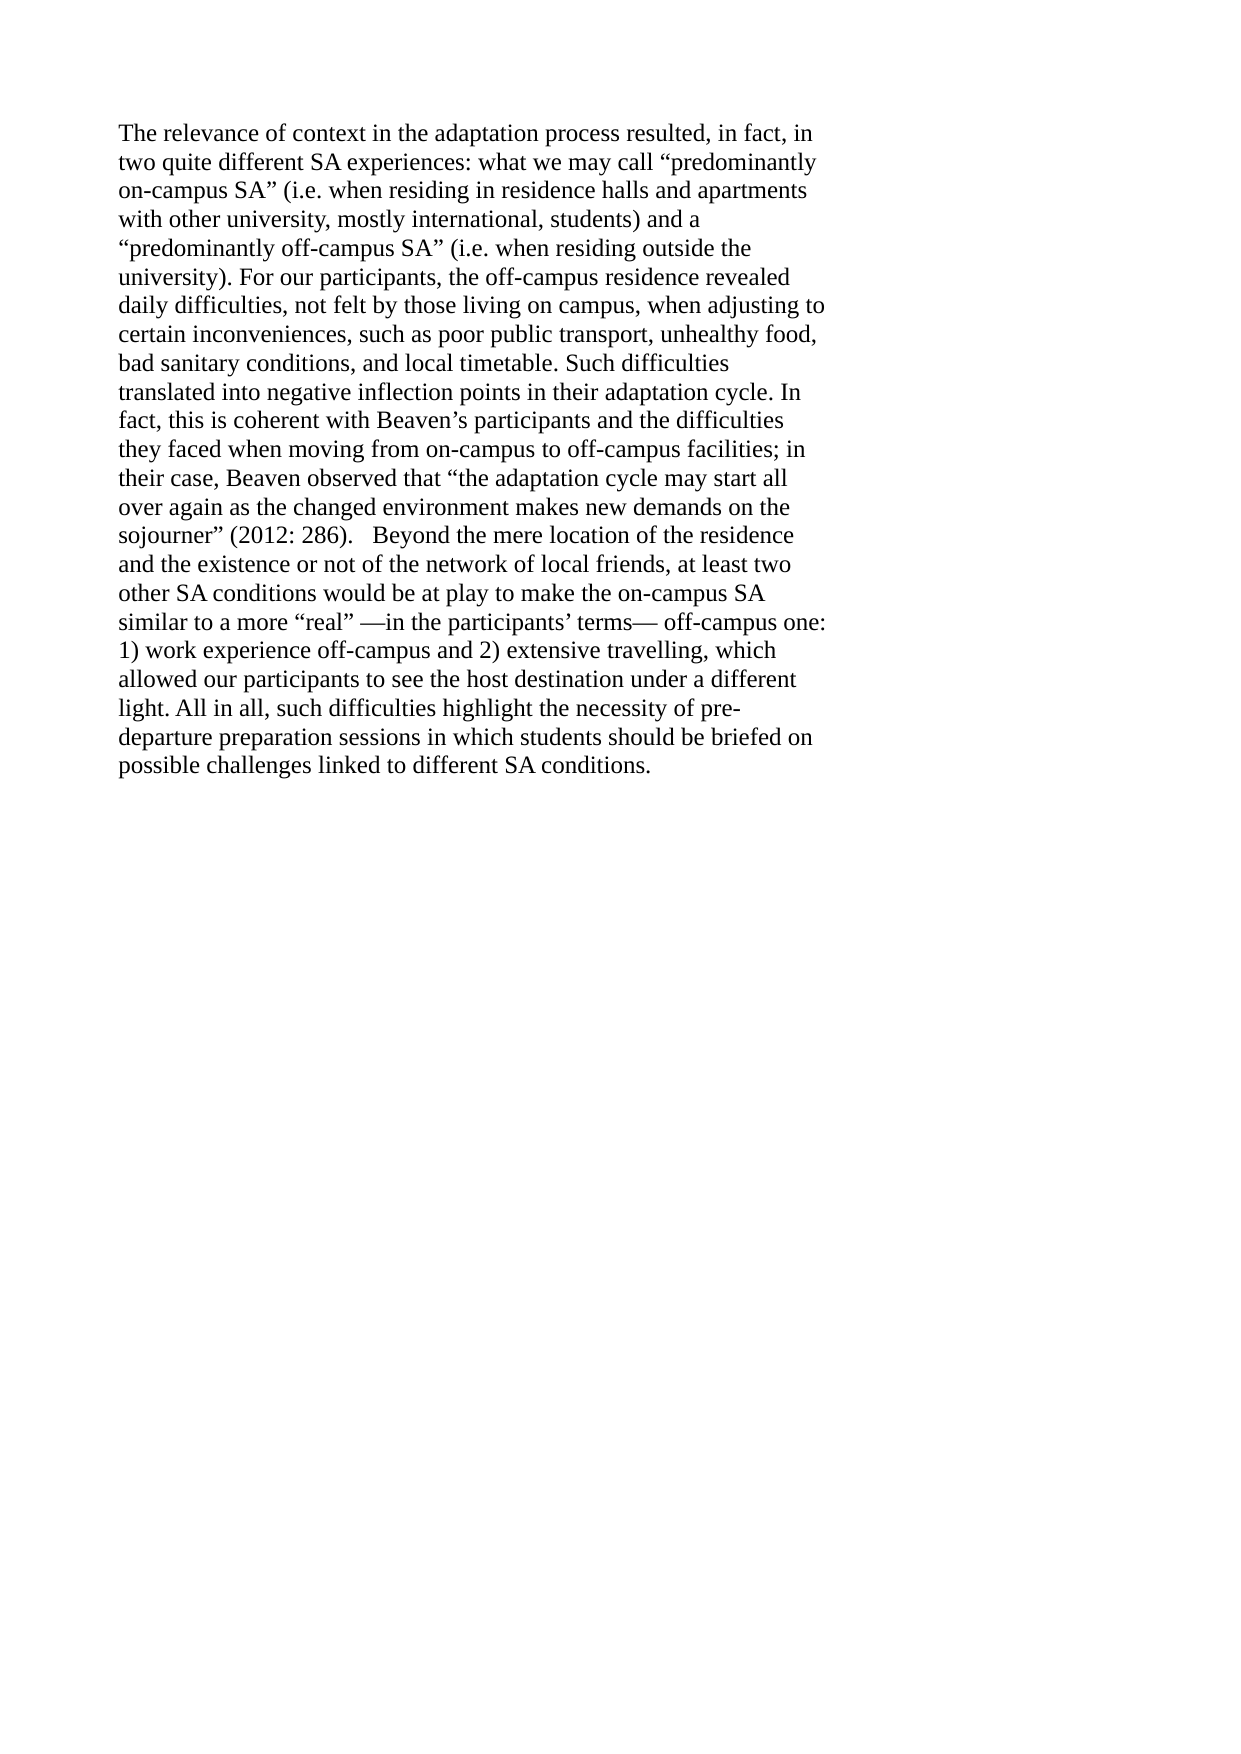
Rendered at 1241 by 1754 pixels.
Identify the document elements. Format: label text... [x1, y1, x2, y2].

text The relevance of context in the adaptation process resulted, in fact, in two quite different SA experiences: what we may call “predominantly on-campus SA” (i.e. when residing in residence halls and apartments with other university, mostly international, students) and a “predominantly off-campus SA” (i.e. when residing outside the university). For our participants, the off-campus residence revealed daily difficulties, not felt by those living on campus, when adjusting to certain inconveniences, such as poor public transport, unhealthy food, bad sanitary conditions, and local timetable. Such difficulties translated into negative inflection points in their adaptation cycle. In fact, this is coherent with Beaven’s participants and the difficulties they faced when moving from on-campus to off-campus facilities; in their case, Beaven observed that “the adaptation cycle may start all over again as the changed environment makes new demands on the sojourner” (2012: 286). Beyond the mere location of the residence and the existence or not of the network of local friends, at least two other SA conditions would be at play to make the on-campus SA similar to a more “real” —in the participants’ terms— off-campus one: 1) work experience off-campus and 2) extensive travelling, which allowed our participants to see the host destination under a different light. All in all, such difficulties highlight the necessity of pre-departure preparation sessions in which students should be briefed on possible challenges linked to different SA conditions. [118, 118, 827, 779]
